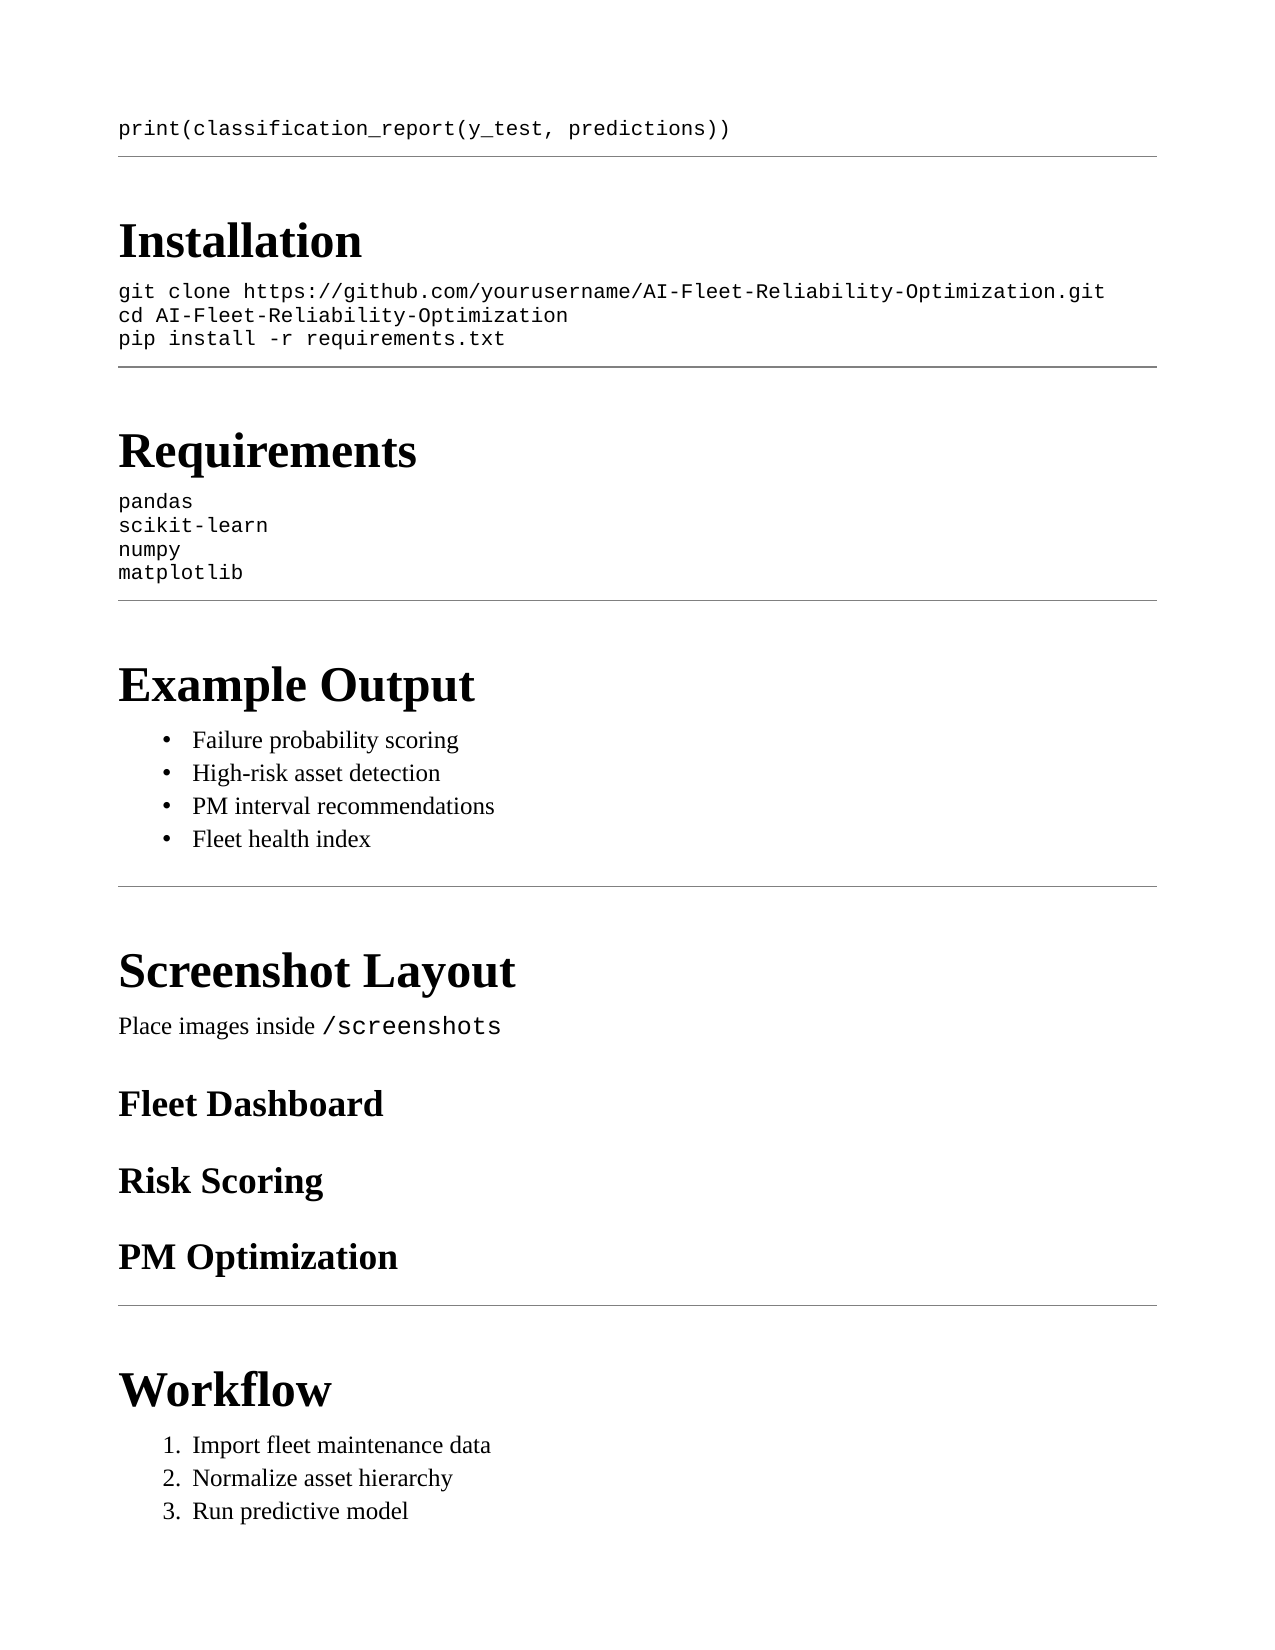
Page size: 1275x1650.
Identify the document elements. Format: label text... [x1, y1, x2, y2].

subtitle PM Optimization [118, 1235, 1157, 1278]
text git clone https://github.com/yourusername/AI-Fleet-Reliability-Optimization.git [118, 281, 1157, 305]
subtitle Fleet Dashboard [118, 1082, 1157, 1125]
subtitle Screenshot Layout [118, 941, 1157, 998]
subtitle Example Output [118, 655, 1157, 713]
subtitle Workflow [118, 1360, 1157, 1417]
subtitle Installation [118, 211, 1157, 268]
list Fleet health index [162, 824, 1157, 853]
text pandas [118, 491, 1157, 515]
list Failure probability scoring [162, 725, 1157, 754]
text numpy [118, 538, 1157, 562]
text matplotlib [118, 562, 1157, 586]
subtitle Risk Scoring [118, 1158, 1157, 1201]
text Place images inside /screenshots [118, 1011, 1157, 1042]
text scikit-learn [118, 515, 1157, 538]
list High-risk asset detection [162, 758, 1157, 787]
list Run predictive model [162, 1496, 1157, 1524]
text pip install -r requirements.txt [118, 328, 1157, 352]
subtitle Requirements [118, 421, 1157, 479]
list Import fleet maintenance data [162, 1430, 1157, 1458]
list PM interval recommendations [162, 791, 1157, 820]
list Normalize asset hierarchy [162, 1463, 1157, 1491]
text print(classification_report(y_test, predictions)) [118, 118, 1157, 142]
text cd AI-Fleet-Reliability-Optimization [118, 305, 1157, 328]
